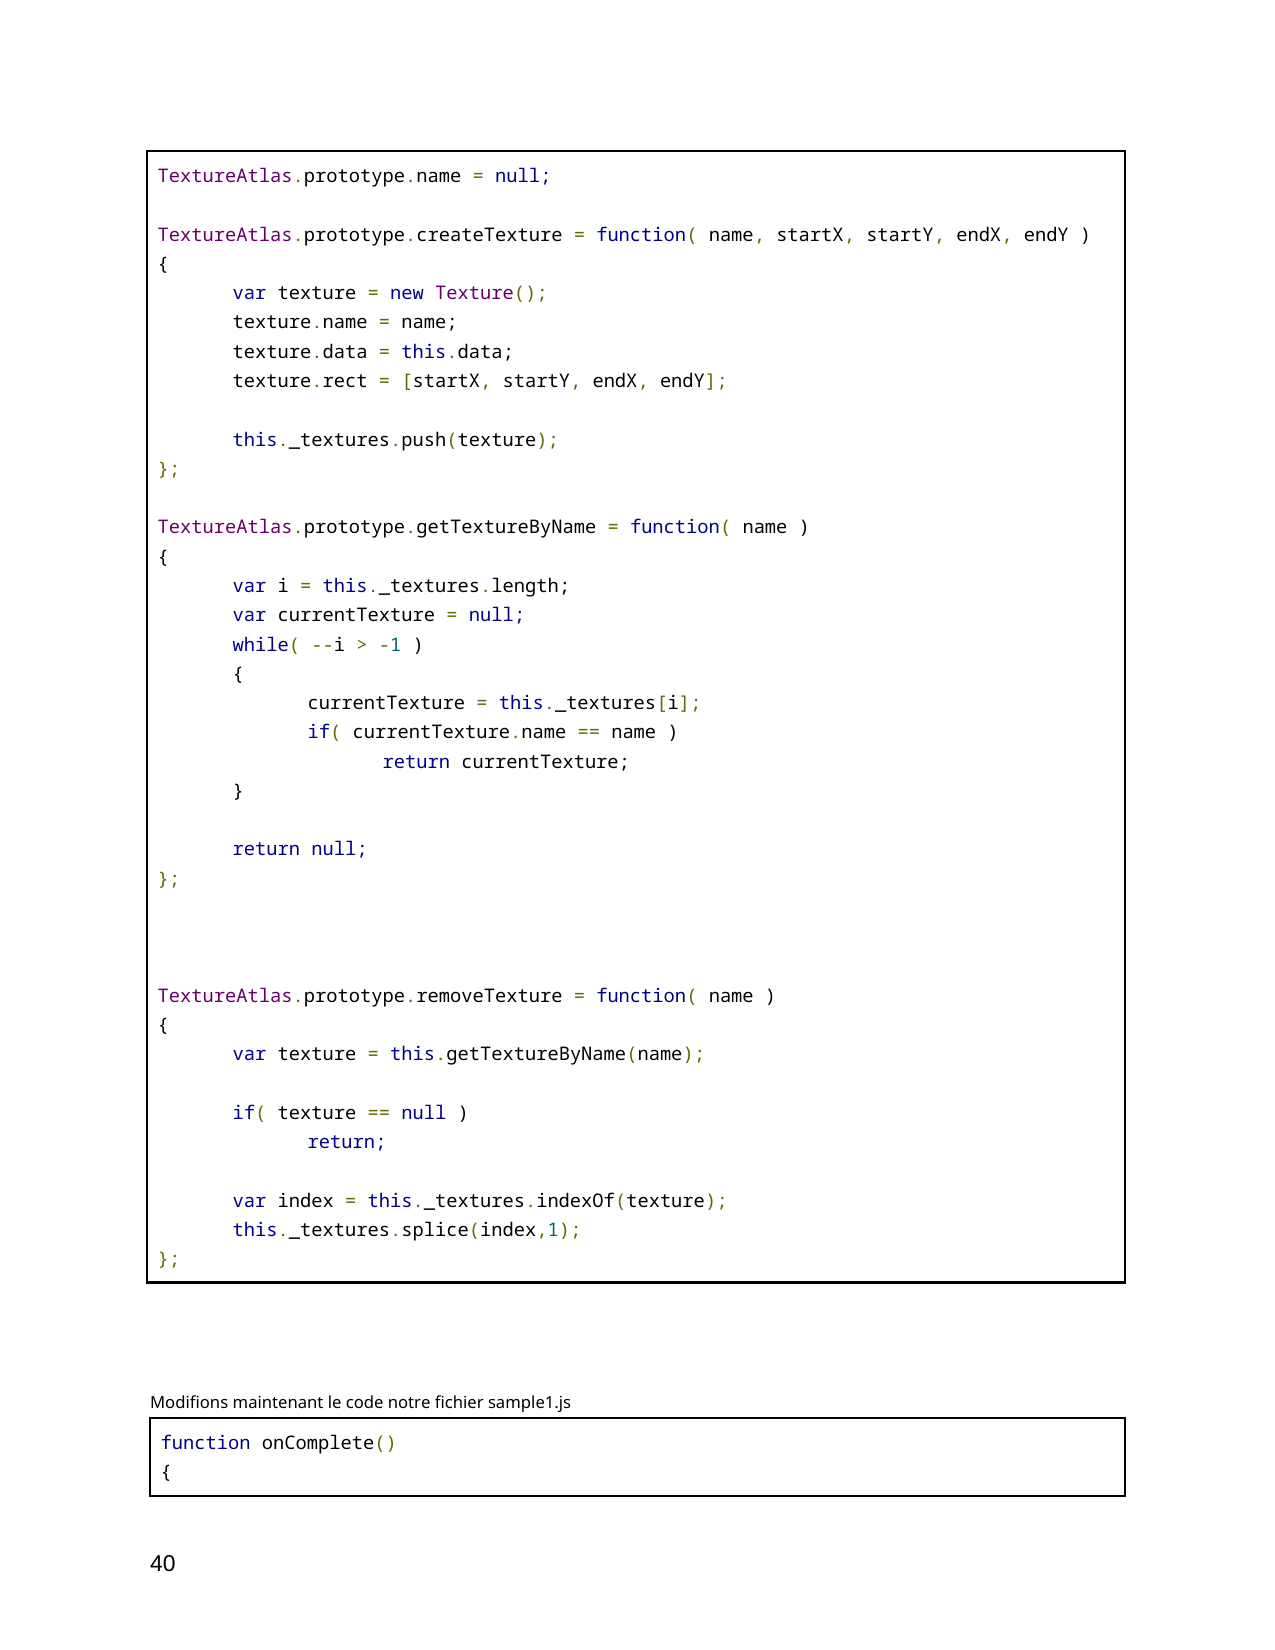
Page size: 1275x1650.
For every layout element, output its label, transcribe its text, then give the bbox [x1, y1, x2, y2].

table_header function onComplete() { [151, 1419, 1124, 1495]
text Modifions maintenant le code notre fichier sample1.js [150, 1391, 1125, 1414]
table_header TextureAtlas.prototype.name = null; TextureAtlas.prototype.createTexture = function( name, startX, startY, endX, endY ) { var texture = new Texture(); texture.name = name; texture.data = this.data; texture.rect = [startX, startY, endX, endY]; this._textures.push(texture); }; TextureAtlas.prototype.getTextureByName = function( name ) { var i = this._textures.length; var currentTexture = null; while( --i > -1 ) { currentTexture = this._textures[i]; if( currentTexture.name == name ) return currentTexture; } return null; }; TextureAtlas.prototype.removeTexture = function( name ) { var texture = this.getTextureByName(name); if( texture == null ) return; var index = this._textures.indexOf(texture); this._textures.splice(index,1); }; [148, 152, 1124, 1281]
